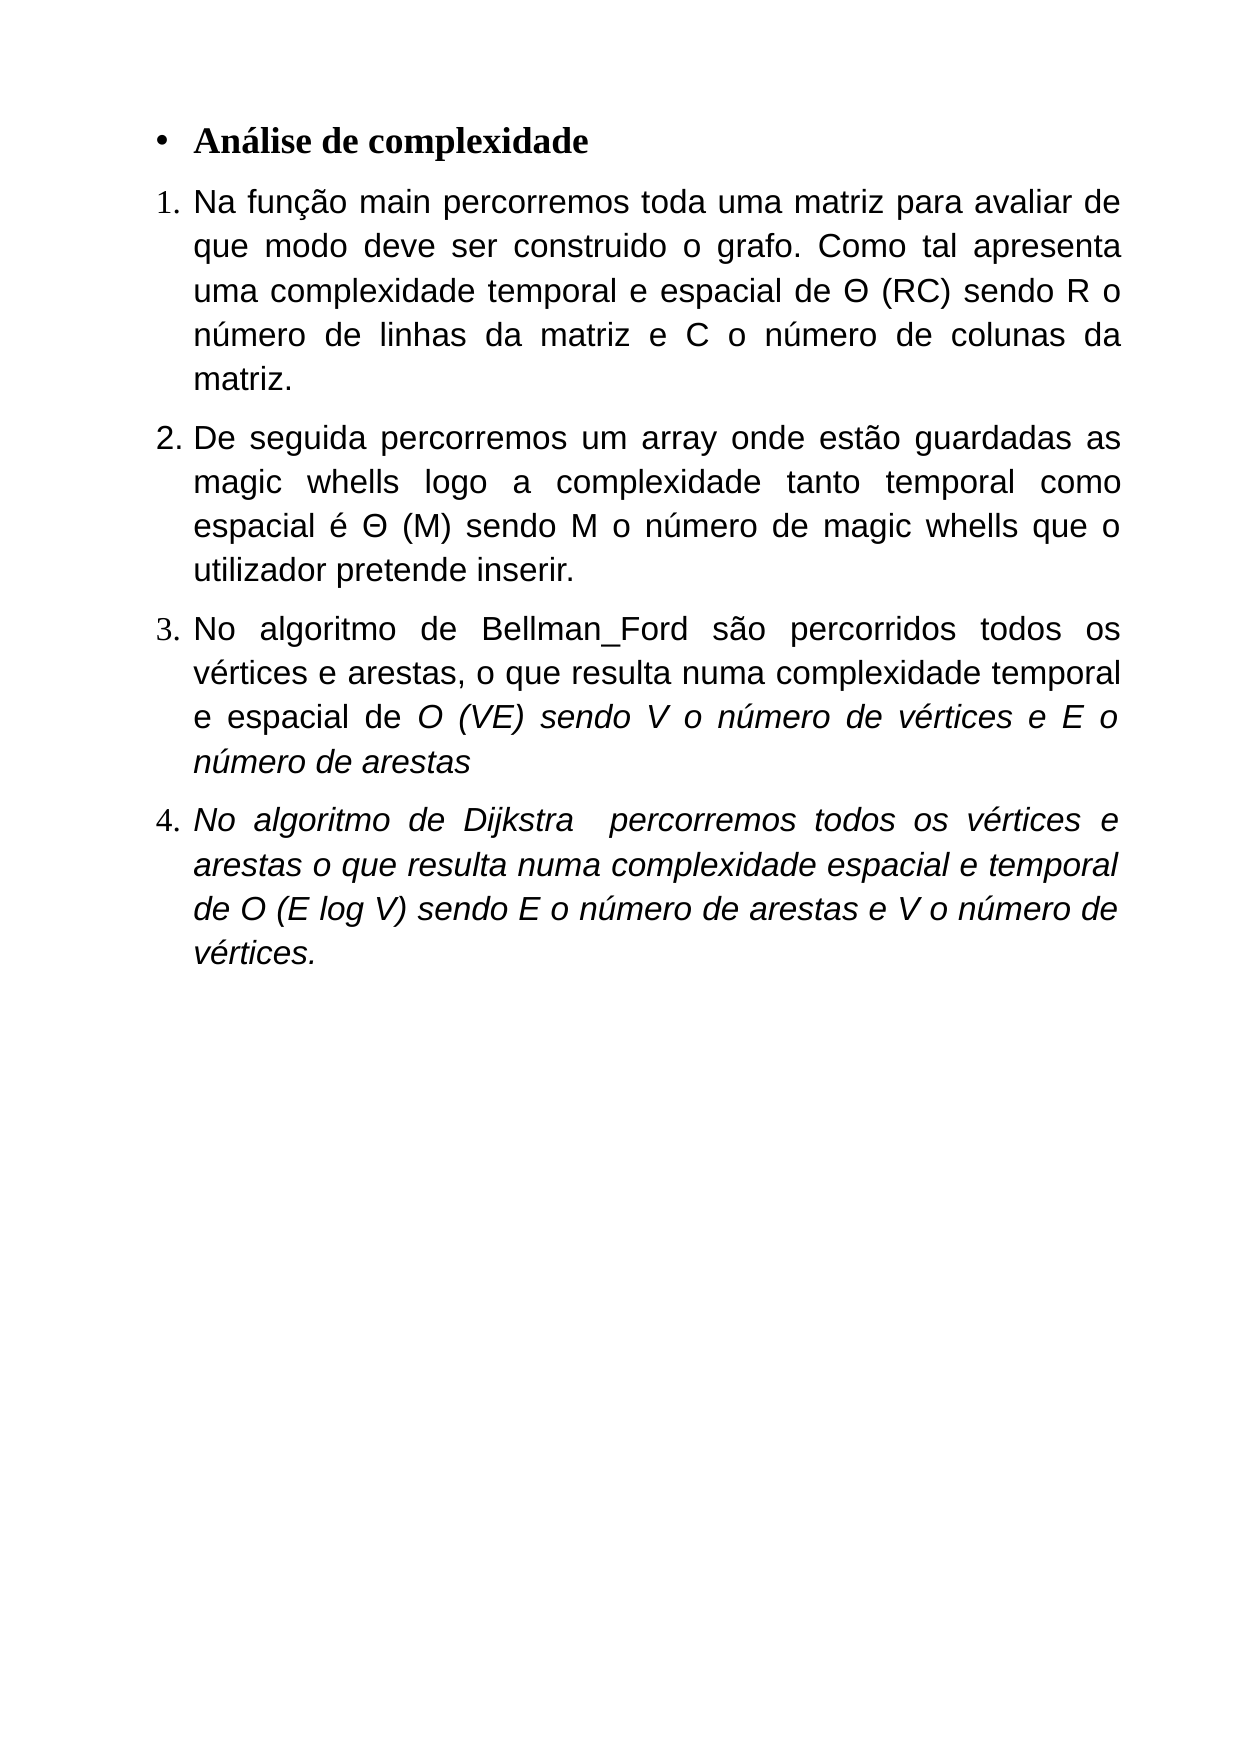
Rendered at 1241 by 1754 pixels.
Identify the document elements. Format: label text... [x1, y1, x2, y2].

list No algoritmo de Bellman_Ford são percorridos todos os vértices e arestas, o que resulta numa complexidade temporal e espacial de O (VE) sendo V o número de vértices e E o número de arestas [156, 609, 1122, 780]
list De seguida percorremos um array onde estão guardadas as magic whells logo a complexidade tanto temporal como espacial é Θ (M) sendo M o número de magic whells que o utilizador pretende inserir. [156, 418, 1122, 589]
list No algoritmo de Dijkstra percorremos todos os vértices e arestas o que resulta numa complexidade espacial e temporal de O (E log V) sendo E o número de arestas e V o número de vértices. [156, 800, 1122, 971]
list Na função main percorremos toda uma matriz para avaliar de que modo deve ser construido o grafo. Como tal apresenta uma complexidade temporal e espacial de Θ (RC) sendo R o número de linhas da matriz e C o número de colunas da matriz. [156, 182, 1122, 397]
list Análise de complexidade [156, 118, 1122, 161]
